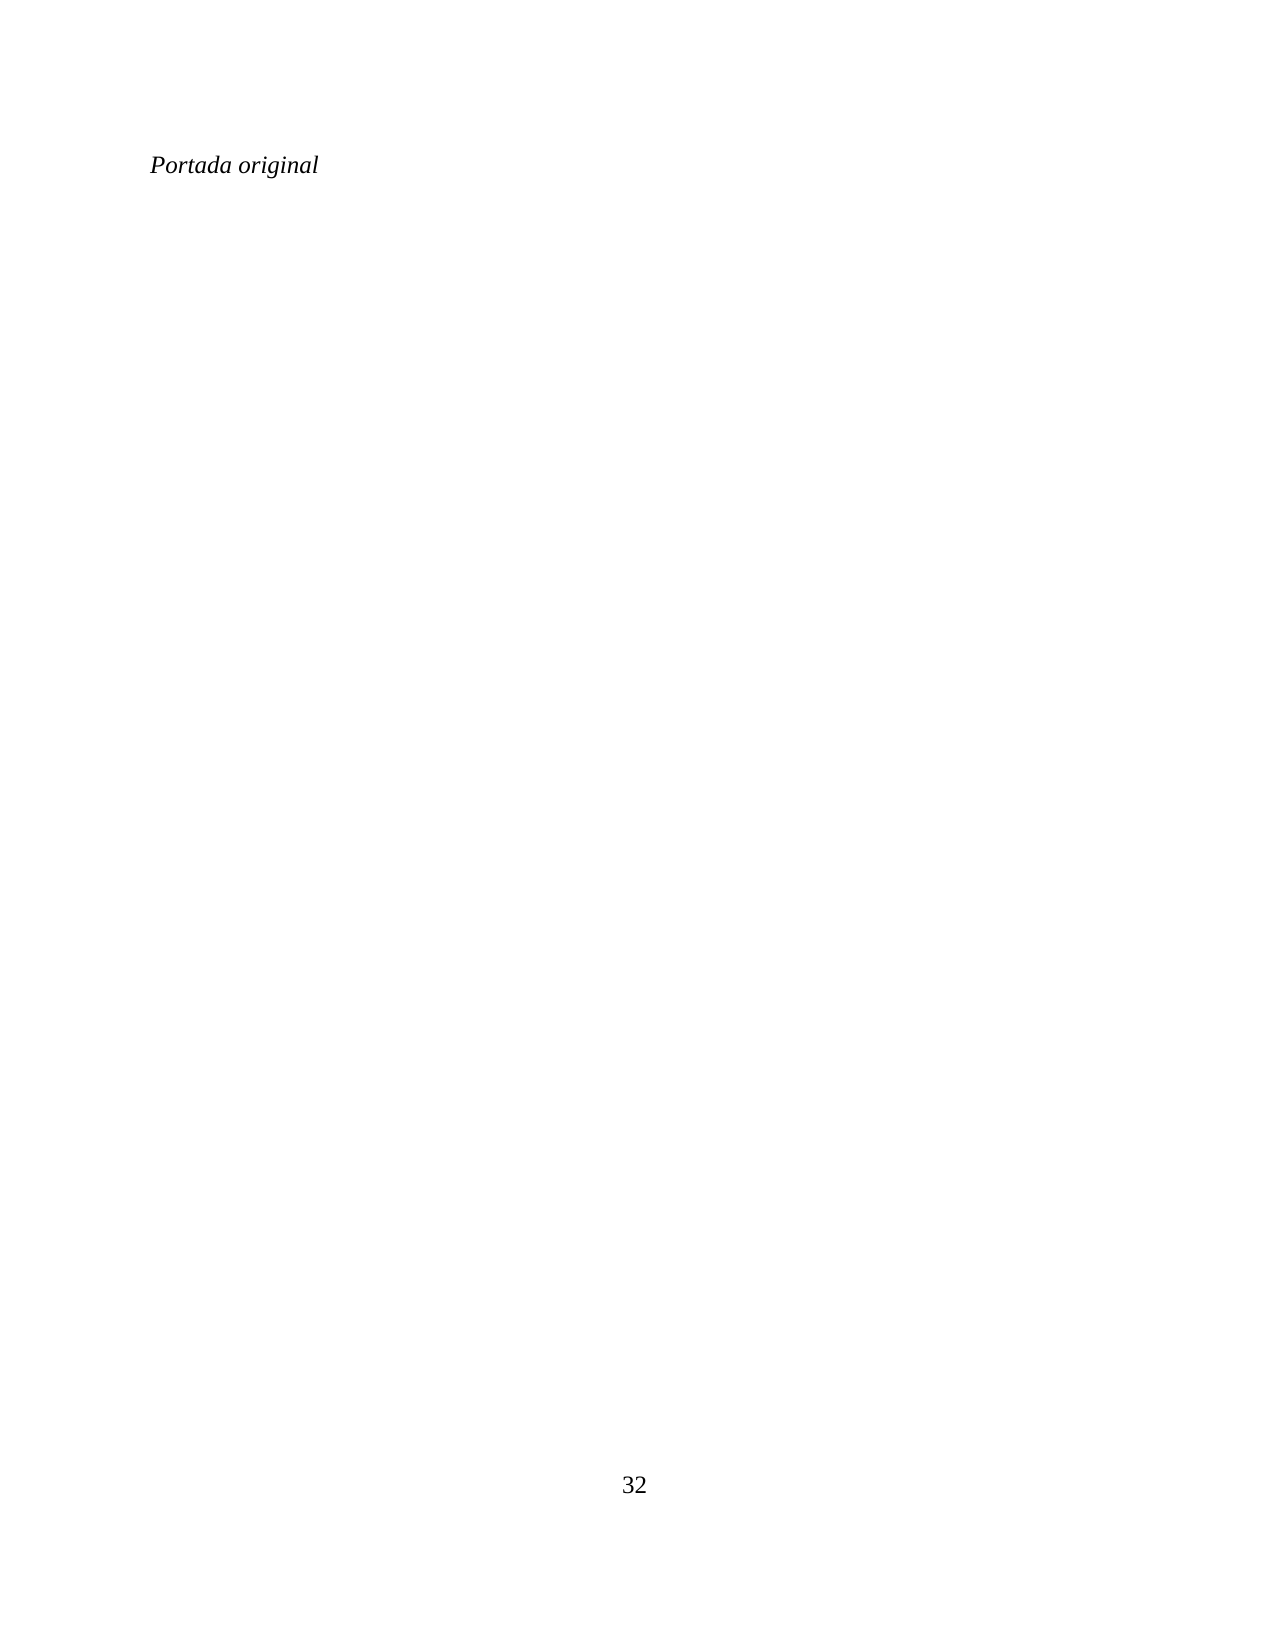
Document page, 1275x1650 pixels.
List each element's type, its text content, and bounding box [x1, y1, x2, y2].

text Portada original [150, 150, 1125, 179]
